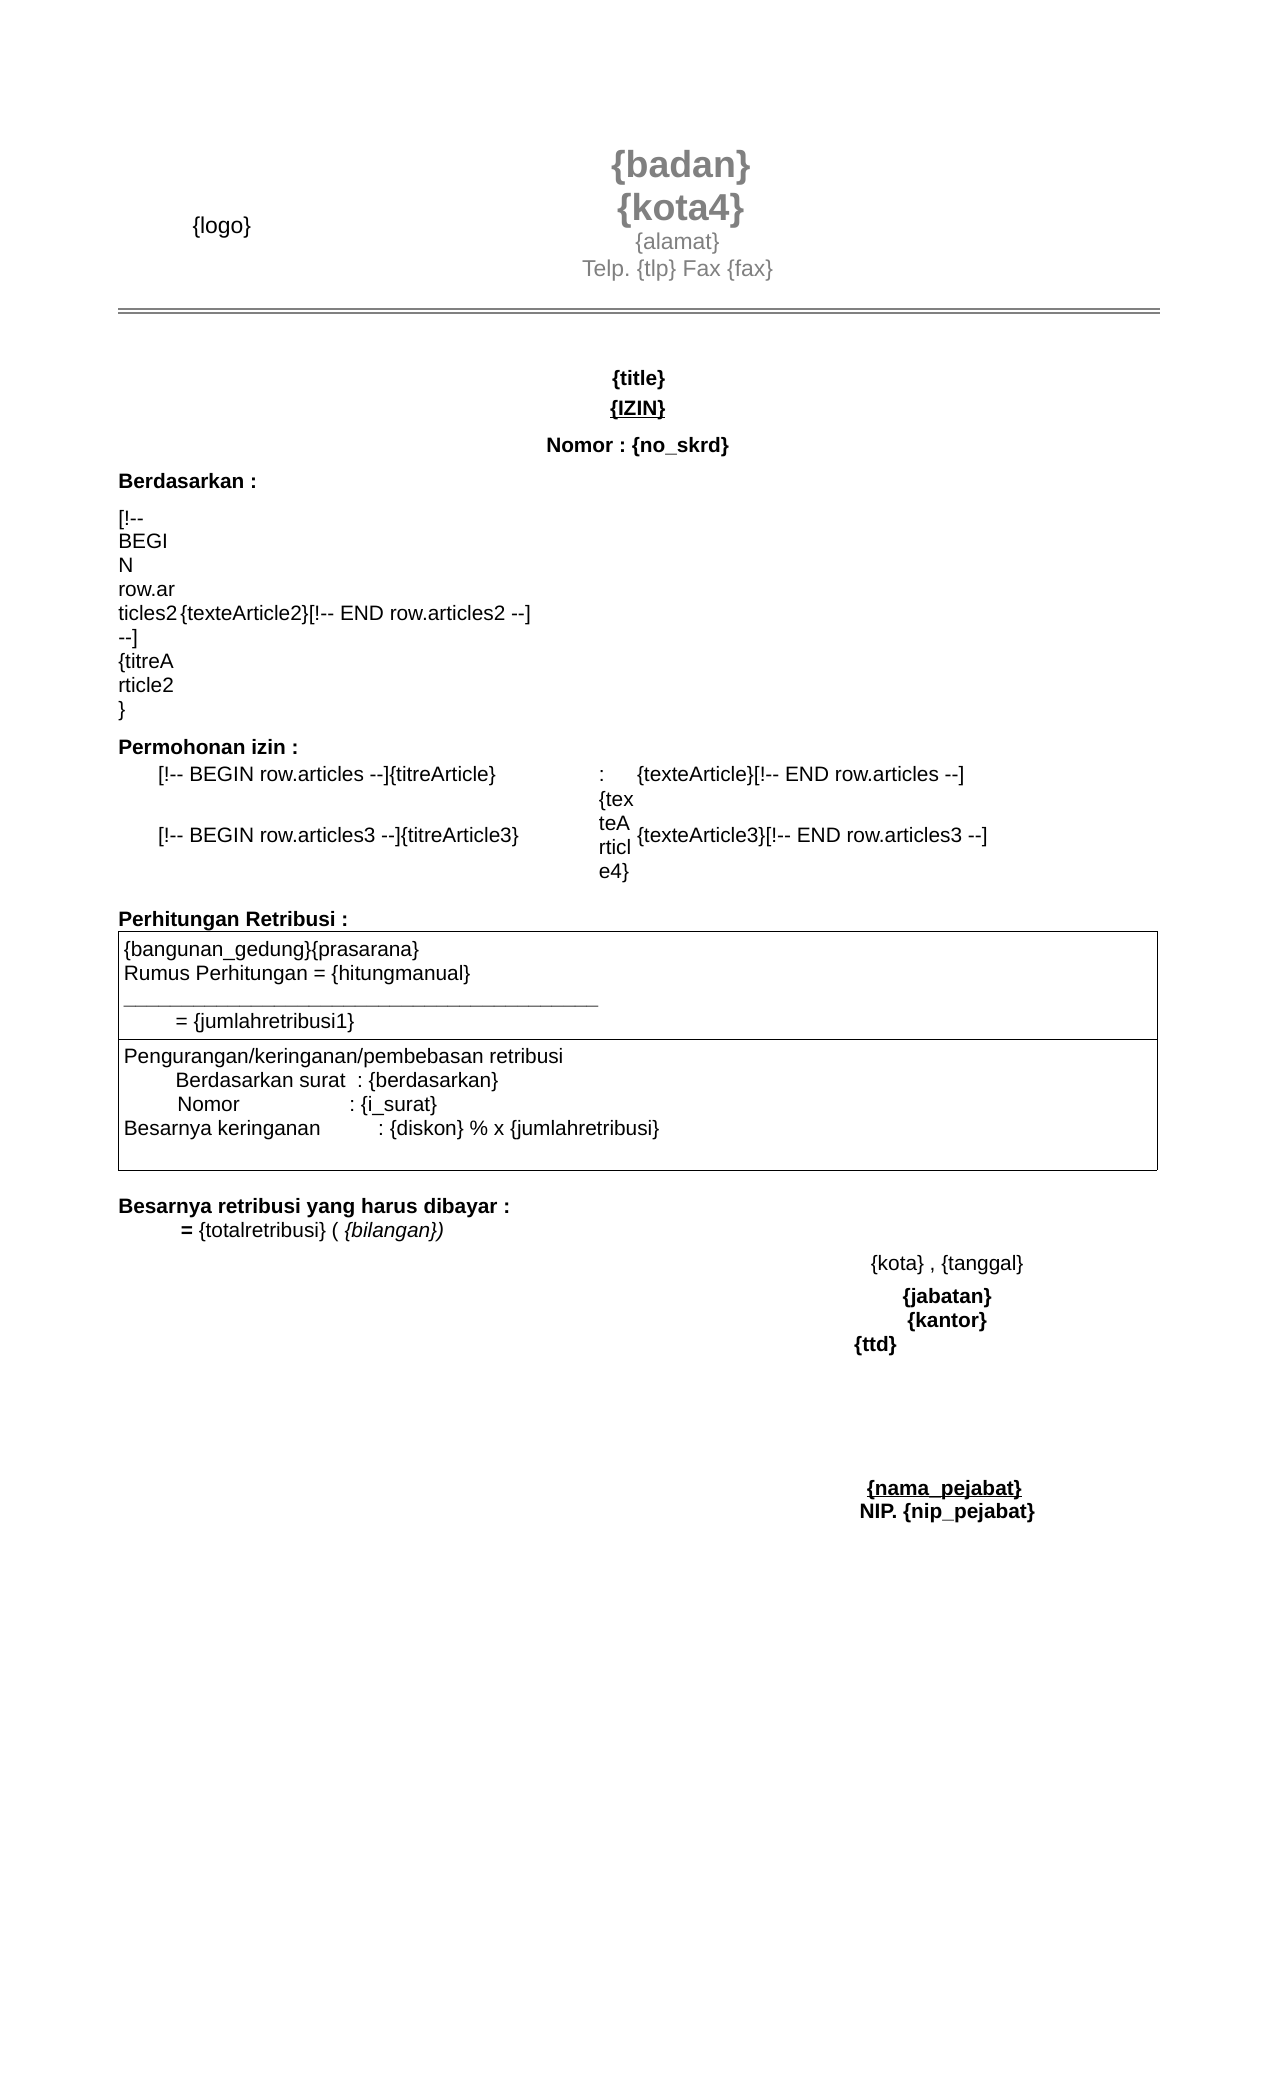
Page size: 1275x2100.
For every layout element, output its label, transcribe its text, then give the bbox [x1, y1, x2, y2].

table_cell Pengurangan/keringanan/pembebasan retribusi Berdasarkan surat : {berdasarkan} Nomor : {i_surat} Besarnya keringanan : {diskon} % x {jumlahretribusi} [119, 1040, 1157, 1170]
table_cell [118, 760, 158, 787]
table_cell [118, 1284, 737, 1332]
table_cell [!-- BEGIN row.articles2 --]{titreArticle2} [118, 505, 180, 733]
table_cell {nama_pejabat} NIP. {nip_pejabat} [737, 1475, 1157, 1523]
table_cell [737, 1332, 854, 1475]
table_cell {texteArticle3}[!-- END row.articles3 --] [637, 787, 1157, 883]
table_cell {texteArticle2}[!-- END row.articles2 --] [180, 505, 1157, 733]
table_cell [118, 1242, 737, 1284]
table_cell [637, 907, 1157, 931]
table_cell [637, 734, 1157, 760]
table_cell Permohonan izin : [118, 734, 599, 760]
table_cell [118, 1171, 1157, 1194]
table_cell {texteArticle4} [599, 787, 637, 883]
table_cell Perhitungan Retribusi : [118, 907, 599, 931]
table_header [118, 142, 150, 307]
table_cell [599, 907, 637, 931]
table_cell Besarnya retribusi yang harus dibayar : = {totalretribusi} ( {bilangan}) [118, 1194, 1157, 1242]
table_cell [118, 883, 599, 907]
table_header [1068, 142, 1160, 307]
table_cell Berdasarkan : [118, 469, 1157, 505]
table_cell [637, 883, 1157, 907]
table_cell [118, 1475, 737, 1523]
table_cell {kota} , {tanggal} [737, 1242, 1157, 1284]
table_header {badan} {kota4} {alamat} Telp. {tlp} Fax {fax} [293, 142, 1068, 307]
table_header {bangunan_gedung}{prasarana} Rumus Perhitungan = {hitungmanual} _________________________________________ = {jumlahretribusi1} [119, 932, 1157, 1038]
table_cell [!-- BEGIN row.articles --]{titreArticle} [158, 760, 599, 787]
table_header {title} {IZIN} Nomor : {no_skrd} [118, 362, 1157, 469]
table_cell [599, 883, 637, 907]
table_cell [118, 787, 158, 883]
table_cell : [599, 760, 637, 787]
table_cell [118, 1332, 737, 1475]
table_header {logo} [150, 142, 293, 307]
table_cell [!-- BEGIN row.articles3 --]{titreArticle3} [158, 787, 599, 883]
table_cell {texteArticle}[!-- END row.articles --] [637, 760, 1157, 787]
table_cell {ttd} [854, 1332, 1157, 1475]
table_cell [599, 734, 637, 760]
table_cell {jabatan} {kantor} [737, 1284, 1157, 1332]
